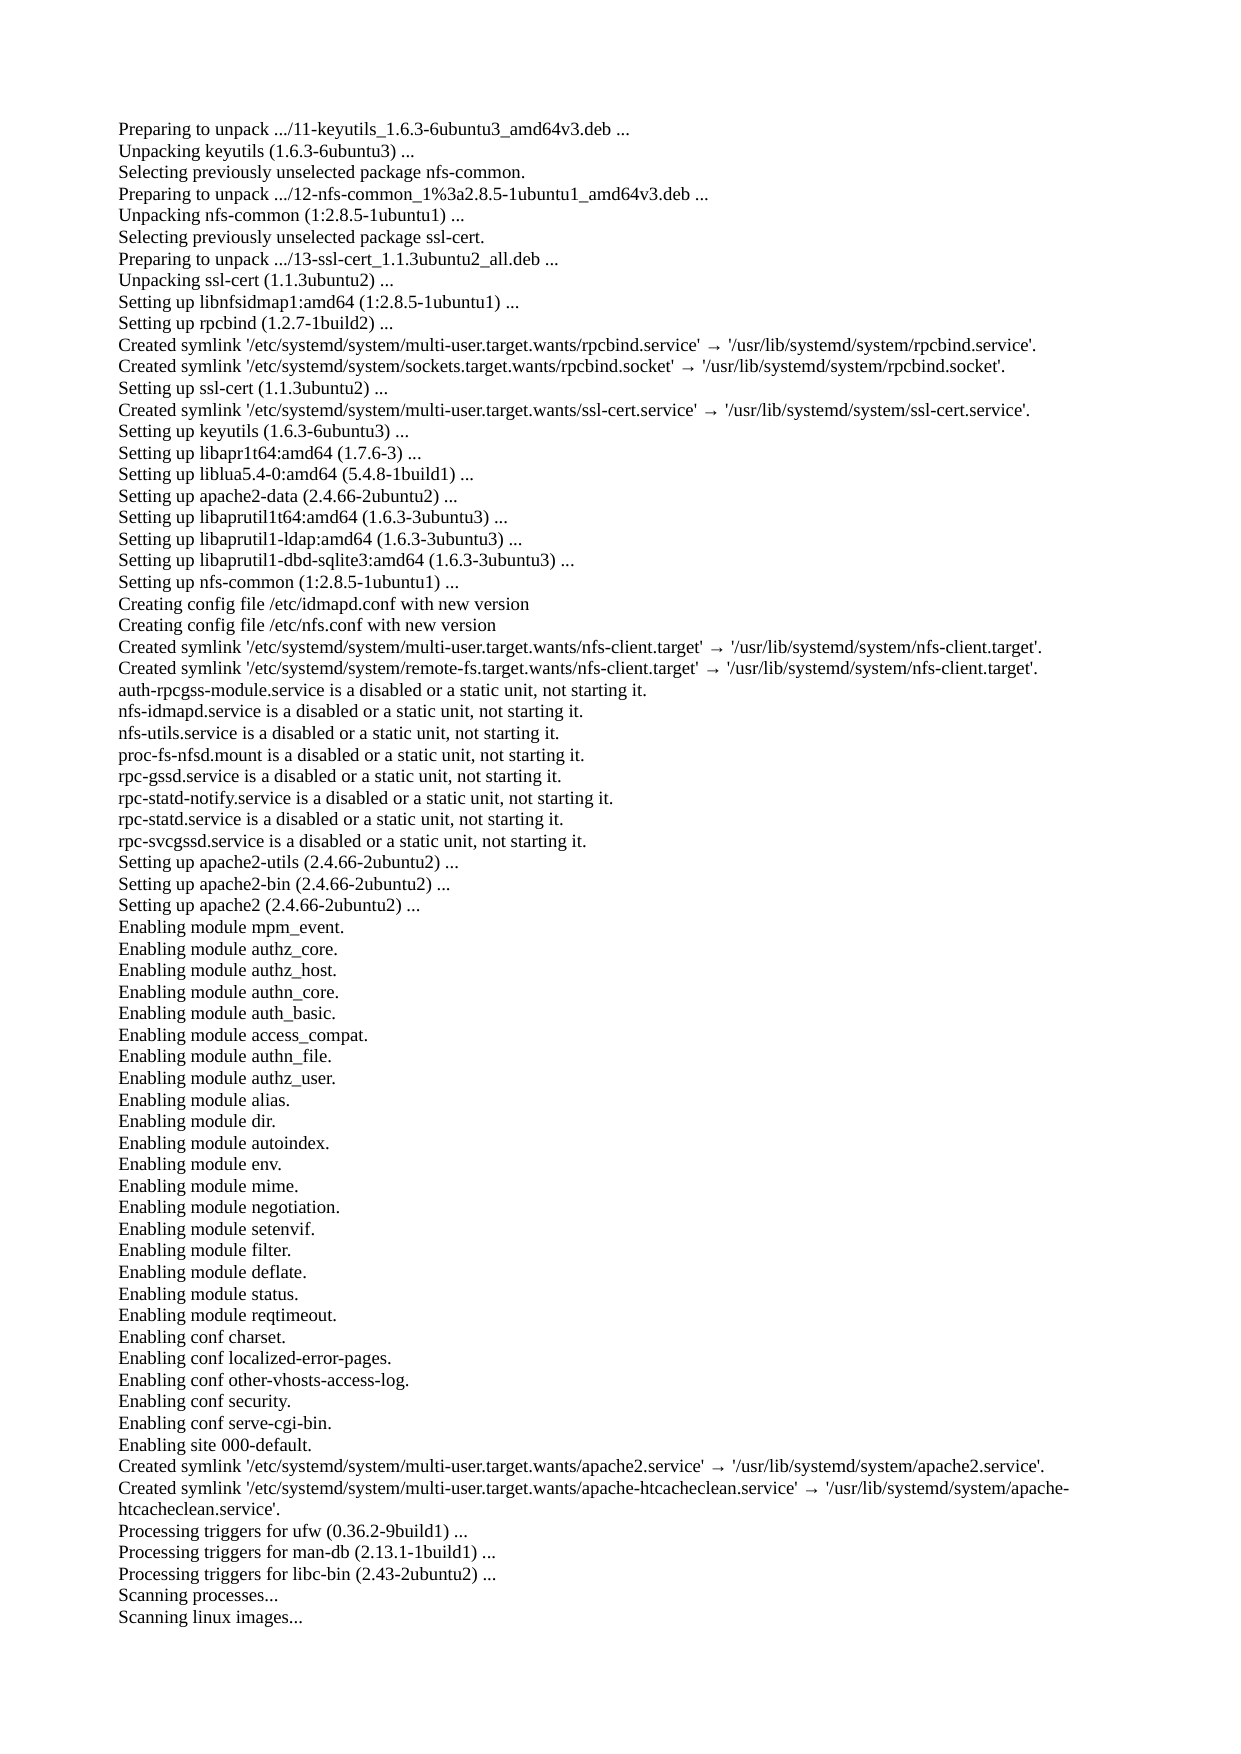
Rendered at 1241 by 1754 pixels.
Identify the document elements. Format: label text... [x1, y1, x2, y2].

text Processing triggers for man-db (2.13.1-1build1) ... [118, 1541, 1122, 1563]
text Enabling module alias. [118, 1088, 1122, 1110]
text Created symlink '/etc/systemd/system/multi-user.target.wants/rpcbind.service' → '/usr/lib/systemd/system/rpcbind.service'. [118, 334, 1122, 355]
text Enabling module deflate. [118, 1261, 1122, 1282]
text Setting up libaprutil1-ldap:amd64 (1.6.3-3ubuntu3) ... [118, 528, 1122, 549]
text Enabling module authn_file. [118, 1045, 1122, 1067]
text rpc-svcgssd.service is a disabled or a static unit, not starting it. [118, 830, 1122, 851]
text Enabling module mime. [118, 1175, 1122, 1196]
text Enabling module negotiation. [118, 1196, 1122, 1218]
text Enabling module setenvif. [118, 1218, 1122, 1239]
text Enabling module authz_user. [118, 1067, 1122, 1088]
text rpc-gssd.service is a disabled or a static unit, not starting it. [118, 765, 1122, 787]
text Enabling conf localized-error-pages. [118, 1347, 1122, 1369]
text Enabling module access_compat. [118, 1024, 1122, 1045]
text Enabling site 000-default. [118, 1433, 1122, 1455]
text Setting up apache2-utils (2.4.66-2ubuntu2) ... [118, 851, 1122, 873]
text Setting up keyutils (1.6.3-6ubuntu3) ... [118, 420, 1122, 442]
text Enabling module autoindex. [118, 1132, 1122, 1153]
text Scanning processes... [118, 1584, 1122, 1606]
text Setting up libaprutil1t64:amd64 (1.6.3-3ubuntu3) ... [118, 506, 1122, 528]
text rpc-statd.service is a disabled or a static unit, not starting it. [118, 808, 1122, 830]
text Selecting previously unselected package nfs-common. [118, 161, 1122, 183]
text Enabling conf other-vhosts-access-log. [118, 1369, 1122, 1390]
text Setting up apache2-data (2.4.66-2ubuntu2) ... [118, 485, 1122, 506]
text Setting up rpcbind (1.2.7-1build2) ... [118, 312, 1122, 334]
text Unpacking keyutils (1.6.3-6ubuntu3) ... [118, 140, 1122, 161]
text rpc-statd-notify.service is a disabled or a static unit, not starting it. [118, 787, 1122, 808]
text Scanning linux images... [118, 1606, 1122, 1627]
text auth-rpcgss-module.service is a disabled or a static unit, not starting it. [118, 679, 1122, 700]
text Enabling module auth_basic. [118, 1002, 1122, 1024]
text Setting up ssl-cert (1.1.3ubuntu2) ... [118, 377, 1122, 398]
text Created symlink '/etc/systemd/system/multi-user.target.wants/apache2.service' → '/usr/lib/systemd/system/apache2.service'. [118, 1455, 1122, 1477]
text Enabling module authn_core. [118, 981, 1122, 1002]
text Processing triggers for ufw (0.36.2-9build1) ... [118, 1520, 1122, 1541]
text Unpacking ssl-cert (1.1.3ubuntu2) ... [118, 269, 1122, 291]
text Created symlink '/etc/systemd/system/multi-user.target.wants/apache-htcacheclean.service' → '/usr/lib/systemd/system/apache-htcacheclean.service'. [118, 1477, 1122, 1520]
text Preparing to unpack .../12-nfs-common_1%3a2.8.5-1ubuntu1_amd64v3.deb ... [118, 183, 1122, 204]
text Unpacking nfs-common (1:2.8.5-1ubuntu1) ... [118, 204, 1122, 226]
text Processing triggers for libc-bin (2.43-2ubuntu2) ... [118, 1563, 1122, 1584]
text Setting up libapr1t64:amd64 (1.7.6-3) ... [118, 442, 1122, 463]
text Created symlink '/etc/systemd/system/multi-user.target.wants/ssl-cert.service' → '/usr/lib/systemd/system/ssl-cert.service'. [118, 398, 1122, 420]
text Enabling module dir. [118, 1110, 1122, 1132]
text Enabling module filter. [118, 1239, 1122, 1261]
text Enabling module authz_core. [118, 937, 1122, 959]
text Created symlink '/etc/systemd/system/multi-user.target.wants/nfs-client.target' → '/usr/lib/systemd/system/nfs-client.target'. [118, 636, 1122, 657]
text Setting up libnfsidmap1:amd64 (1:2.8.5-1ubuntu1) ... [118, 291, 1122, 312]
text Enabling conf security. [118, 1390, 1122, 1412]
text Enabling module mpm_event. [118, 916, 1122, 937]
text Enabling conf charset. [118, 1326, 1122, 1347]
text Enabling module reqtimeout. [118, 1304, 1122, 1326]
text Enabling module status. [118, 1282, 1122, 1304]
text Selecting previously unselected package ssl-cert. [118, 226, 1122, 247]
text Preparing to unpack .../11-keyutils_1.6.3-6ubuntu3_amd64v3.deb ... [118, 118, 1122, 140]
text proc-fs-nfsd.mount is a disabled or a static unit, not starting it. [118, 743, 1122, 765]
text Creating config file /etc/idmapd.conf with new version [118, 592, 1122, 614]
text Setting up libaprutil1-dbd-sqlite3:amd64 (1.6.3-3ubuntu3) ... [118, 549, 1122, 571]
text Created symlink '/etc/systemd/system/remote-fs.target.wants/nfs-client.target' → '/usr/lib/systemd/system/nfs-client.target'. [118, 657, 1122, 679]
text Enabling conf serve-cgi-bin. [118, 1412, 1122, 1433]
text Created symlink '/etc/systemd/system/sockets.target.wants/rpcbind.socket' → '/usr/lib/systemd/system/rpcbind.socket'. [118, 355, 1122, 377]
text Setting up apache2 (2.4.66-2ubuntu2) ... [118, 894, 1122, 916]
text Preparing to unpack .../13-ssl-cert_1.1.3ubuntu2_all.deb ... [118, 247, 1122, 269]
text nfs-idmapd.service is a disabled or a static unit, not starting it. [118, 700, 1122, 722]
text Setting up nfs-common (1:2.8.5-1ubuntu1) ... [118, 571, 1122, 592]
text Setting up apache2-bin (2.4.66-2ubuntu2) ... [118, 873, 1122, 894]
text Setting up liblua5.4-0:amd64 (5.4.8-1build1) ... [118, 463, 1122, 485]
text Creating config file /etc/nfs.conf with new version [118, 614, 1122, 636]
text nfs-utils.service is a disabled or a static unit, not starting it. [118, 722, 1122, 743]
text Enabling module authz_host. [118, 959, 1122, 981]
text Enabling module env. [118, 1153, 1122, 1175]
